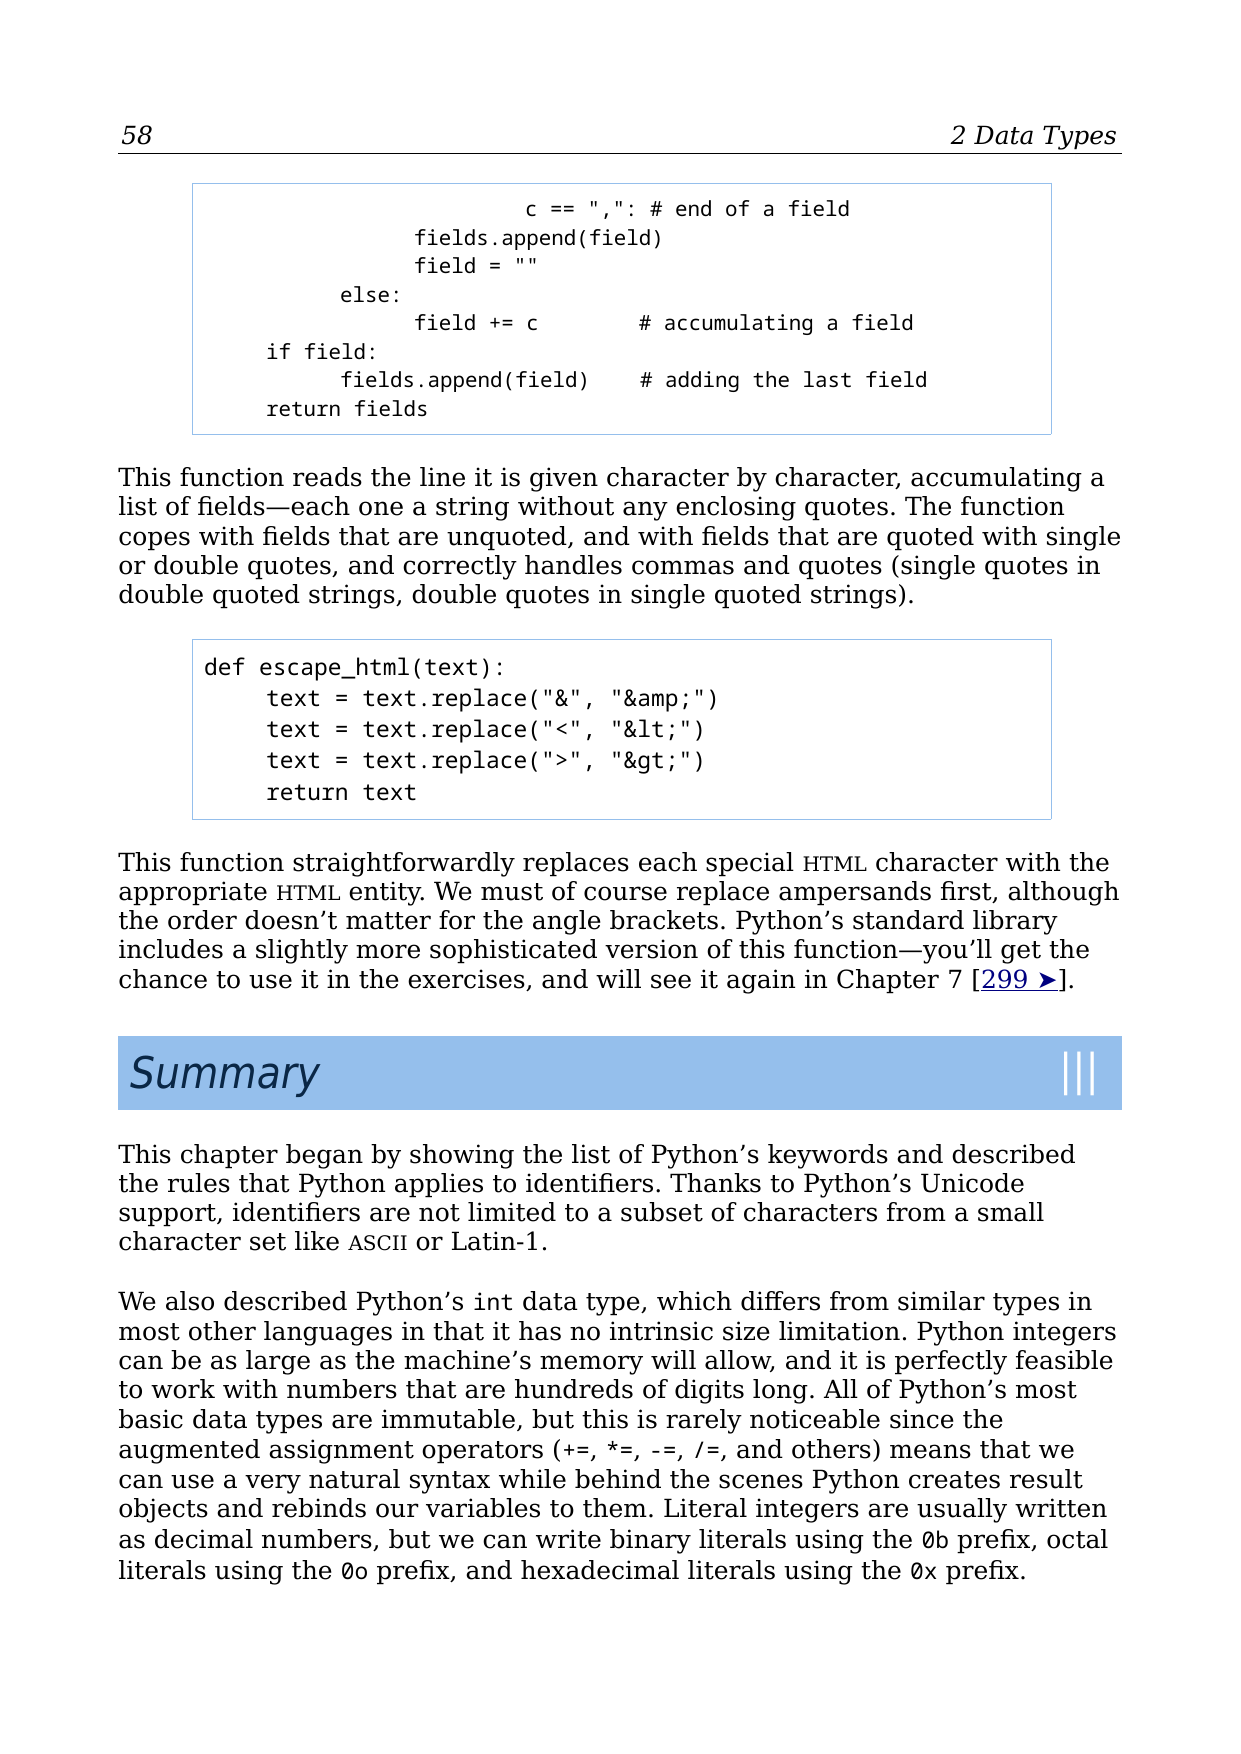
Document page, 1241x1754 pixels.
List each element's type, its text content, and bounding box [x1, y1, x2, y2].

text This function reads the line it is given character by character, accumulating a list of fields—each one a string without any enclosing quotes. The function copes with fields that are unquoted, and with fields that are quoted with single or double quotes, and correctly handles commas and quotes (single quotes in double quoted strings, double quotes in single quoted strings). [118, 463, 1122, 609]
text text = text.replace("&", "&amp;") [193, 670, 1051, 701]
text fields.append(field) [193, 211, 1051, 239]
text def escape_html(text): [193, 640, 1051, 670]
text fields.append(field) # adding the last field [193, 353, 1051, 382]
text if field: [193, 325, 1051, 353]
text This chapter began by showing the list of Python’s keywords and described the rules that Python applies to identifiers. Thanks to Python’s Unicode support, identifiers are not limited to a subset of characters from a small character set like ascii or Latin-1. [118, 1140, 1122, 1257]
text text = text.replace("<", "&lt;") [193, 701, 1051, 732]
text field = "" [193, 239, 1051, 268]
text ||| [1039, 1045, 1098, 1096]
text This function straightforwardly replaces each special html character with the appropriate html entity. We must of course replace ampersands first, although the order doesn’t matter for the angle brackets. Python’s standard library includes a slightly more sophisticated version of this function—you’ll get the chance to use it in the exercises, and will see it again in Chapter 7 [299 ➤]. [118, 848, 1122, 994]
text else: [193, 268, 1051, 296]
text c == ",": # end of a field [193, 184, 1051, 211]
text text = text.replace(">", "&gt;") [193, 732, 1051, 764]
text return fields [193, 382, 1051, 434]
text We also described Python’s int data type, which differs from similar types in most other languages in that it has no intrinsic size limitation. Python integers can be as large as the machine’s memory will allow, and it is perfectly feasible to work with numbers that are hundreds of digits long. All of Python’s most basic data types are immutable, but this is rarely noticeable since the augmented assignment operators (+=, *=, -=, /=, and others) means that we can use a very natural syntax while behind the scenes Python creates result objects and rebinds our variables to them. Literal integers are usually written as decimal numbers, but we can write binary literals using the 0b prefix, octal literals using the 0o prefix, and hexadecimal literals using the 0x prefix. [118, 1286, 1122, 1586]
text field += c # accumulating a field [193, 296, 1051, 325]
text return text [193, 764, 1051, 819]
subtitle Summary [118, 1036, 1122, 1110]
